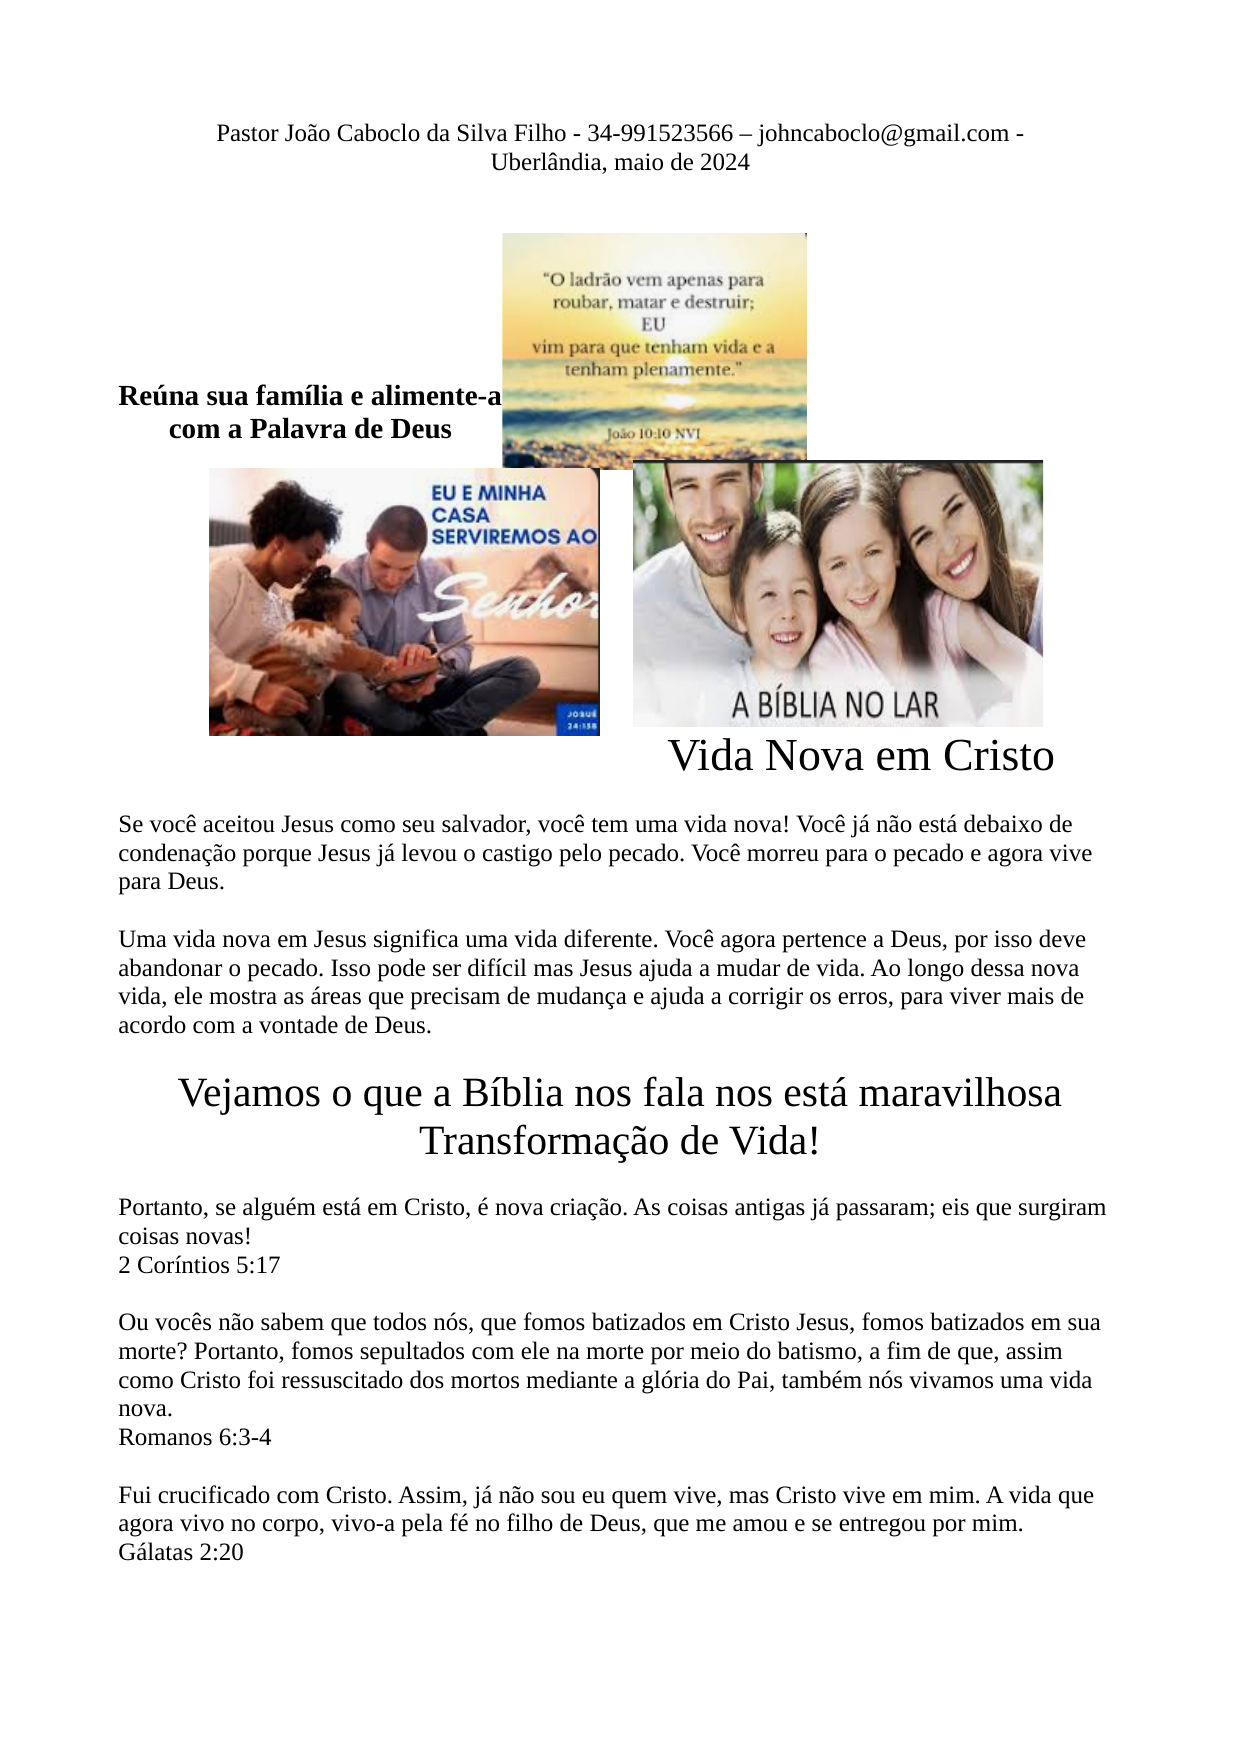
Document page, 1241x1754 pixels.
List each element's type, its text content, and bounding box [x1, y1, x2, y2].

text Vida Nova em Cristo [118, 675, 1122, 780]
picture [209, 233, 1044, 736]
text Gálatas 2:20 [118, 1537, 1122, 1566]
text Reúna sua família e alimente-a com a Palavra de Deus [118, 378, 502, 445]
text 2 Coríntios 5:17 [118, 1250, 1122, 1278]
text Ou vocês não sabem que todos nós, que fomos batizados em Cristo Jesus, fomos batizados em sua morte? Portanto, fomos sepultados com ele na morte por meio do batismo, a fim de que, assim como Cristo foi ressuscitado dos mortos mediante a glória do Pai, também nós vivamos uma vida nova. [118, 1307, 1122, 1422]
text Uma vida nova em Jesus significa uma vida diferente. Você agora pertence a Deus, por isso deve abandonar o pecado. Isso pode ser difícil mas Jesus ajuda a mudar de vida. Ao longo dessa nova vida, ele mostra as áreas que precisam de mudança e ajuda a corrigir os erros, para viver mais de acordo com a vontade de Deus. [118, 924, 1122, 1039]
text [807, 378, 1122, 445]
text Vejamos o que a Bíblia nos fala nos está maravilhosa Transformação de Vida! [118, 1068, 1122, 1163]
text Se você aceitou Jesus como seu salvador, você tem uma vida nova! Você já não está debaixo de condenação porque Jesus já levou o castigo pelo pecado. Você morreu para o pecado e agora vive para Deus. [118, 809, 1122, 895]
text Romanos 6:3-4 [118, 1422, 1122, 1451]
text Fui crucificado com Cristo. Assim, já não sou eu quem vive, mas Cristo vive em mim. A vida que agora vivo no corpo, vivo-a pela fé no filho de Deus, que me amou e se entregou por mim. [118, 1480, 1122, 1537]
text Portanto, se alguém está em Cristo, é nova criação. As coisas antigas já passaram; eis que surgiram coisas novas! [118, 1192, 1122, 1250]
